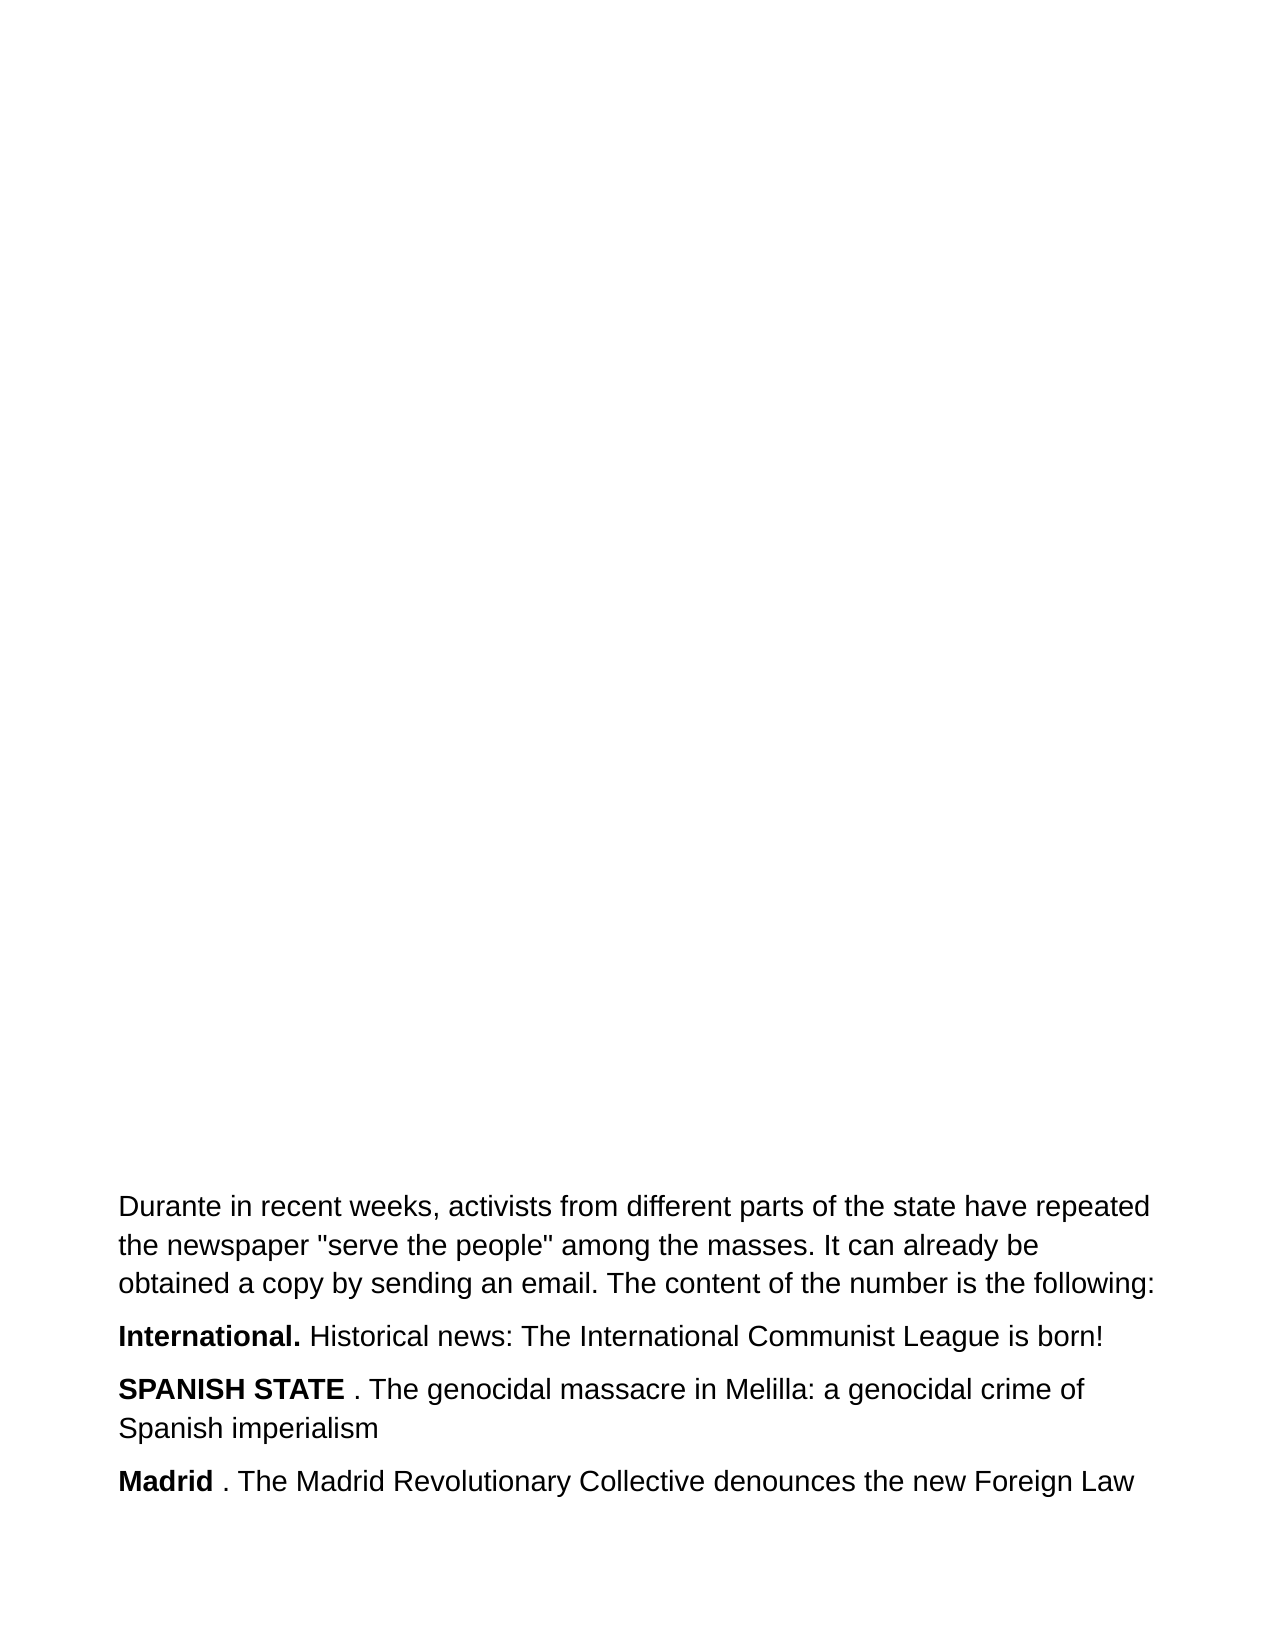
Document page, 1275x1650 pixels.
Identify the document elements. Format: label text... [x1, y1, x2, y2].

text SPANISH STATE . The genocidal massacre in Melilla: a genocidal crime of Spanish imperialism [118, 1372, 1157, 1444]
text International. Historical news: The International Communist League is born! [118, 1319, 1157, 1353]
text Durante in recent weeks, activists from different parts of the state have repeated the newspaper "serve the people" among the masses. It can already be obtained a copy by sending an email. The content of the number is the following: [118, 118, 1157, 1300]
text Madrid . The Madrid Revolutionary Collective denounces the new Foreign Law [118, 1464, 1157, 1498]
